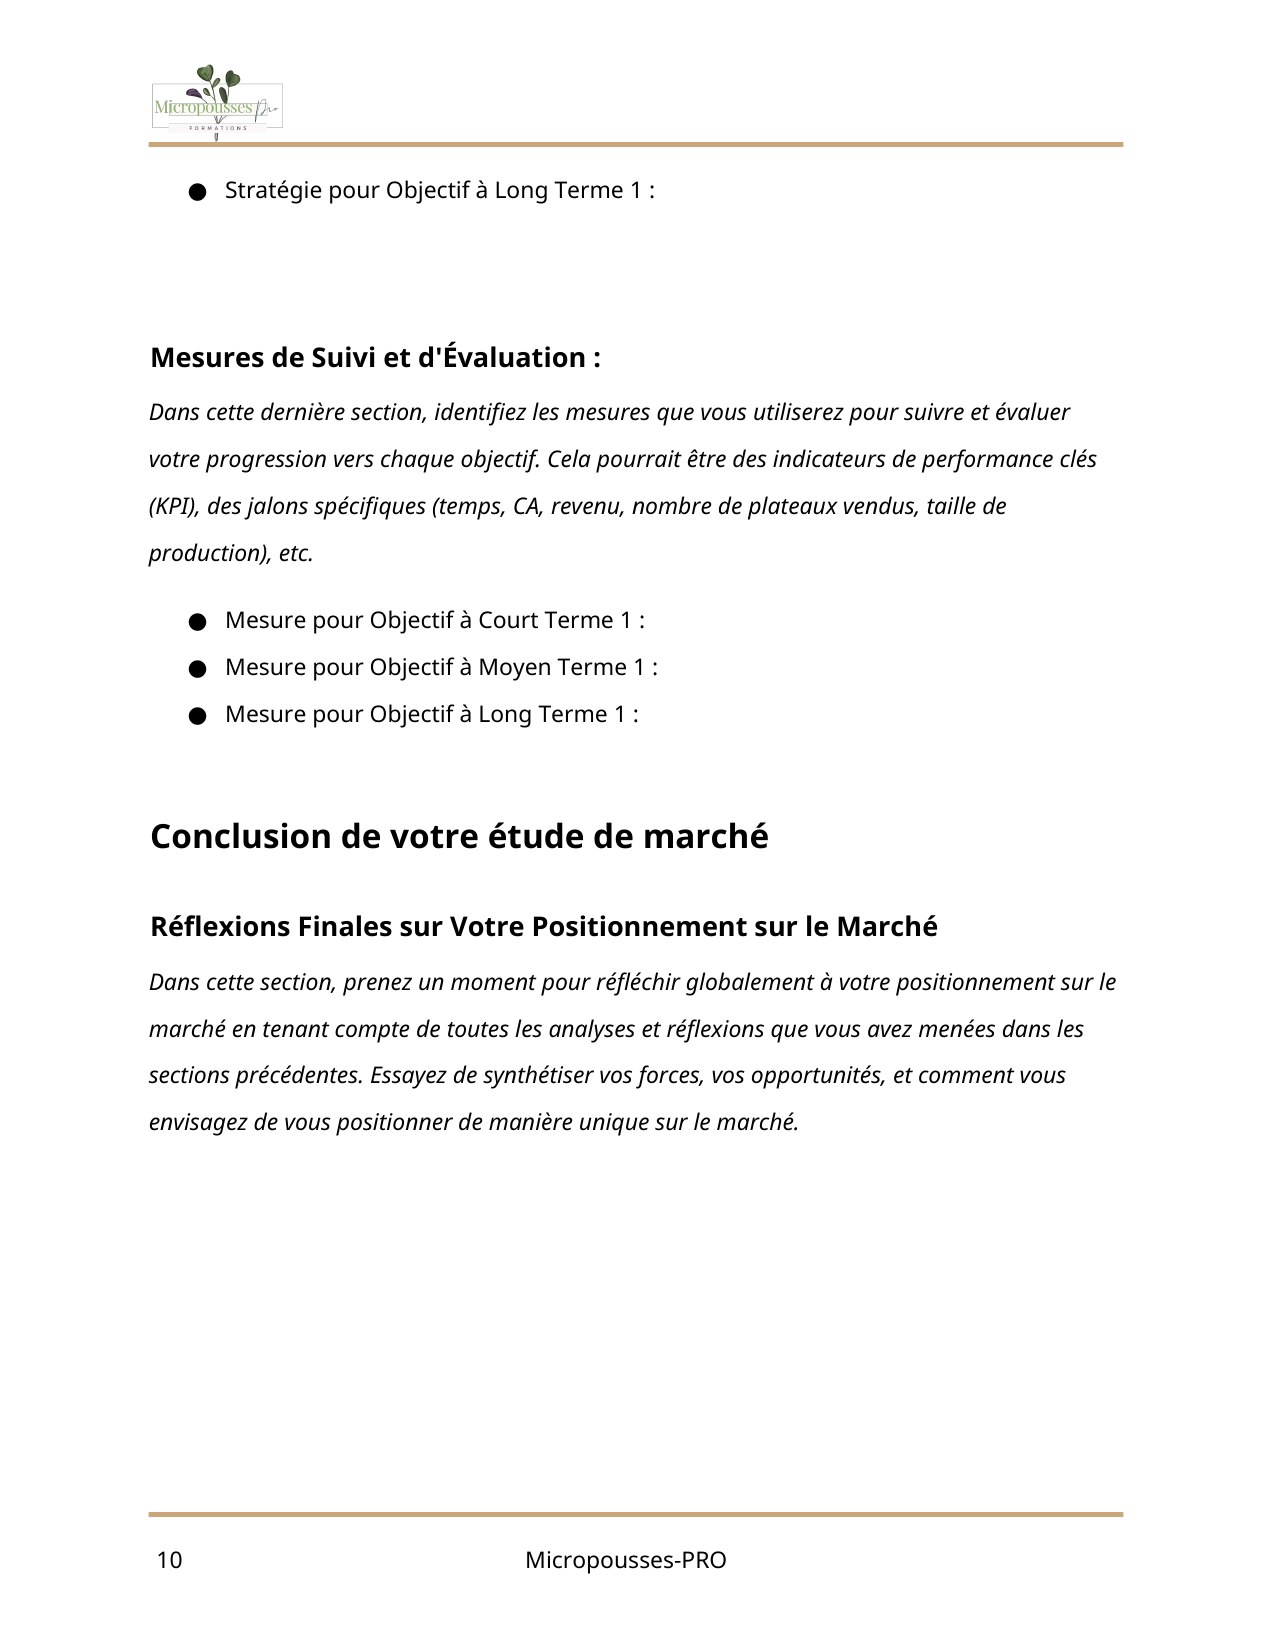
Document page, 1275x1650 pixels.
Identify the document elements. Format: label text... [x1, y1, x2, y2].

picture [148, 62, 1124, 147]
subtitle Conclusion de votre étude de marché [150, 812, 1125, 858]
picture [148, 1512, 1124, 1517]
list Mesure pour Objectif à Court Terme 1 : [187, 604, 1125, 635]
list Mesure pour Objectif à Moyen Terme 1 : [187, 651, 1125, 682]
text Dans cette dernière section, identifiez les mesures que vous utiliserez pour suivre et évaluer votre progression vers chaque objectif. Cela pourrait être des indicateurs de performance clés (KPI), des jalons spécifiques (temps, CA, revenu, nombre de plateaux vendus, taille de production), etc. [148, 396, 1125, 568]
subtitle Réflexions Finales sur Votre Positionnement sur le Marché [150, 908, 939, 945]
subtitle Mesures de Suivi et d'Évaluation : [150, 338, 939, 375]
list Mesure pour Objectif à Long Terme 1 : [187, 698, 1125, 729]
text Dans cette section, prenez un moment pour réfléchir globalement à votre positionnement sur le marché en tenant compte de toutes les analyses et réflexions que vous avez menées dans les sections précédentes. Essayez de synthétiser vos forces, vos opportunités, et comment vous envisagez de vous positionner de manière unique sur le marché. [148, 966, 1125, 1137]
list Stratégie pour Objectif à Long Terme 1 : [187, 173, 1125, 205]
